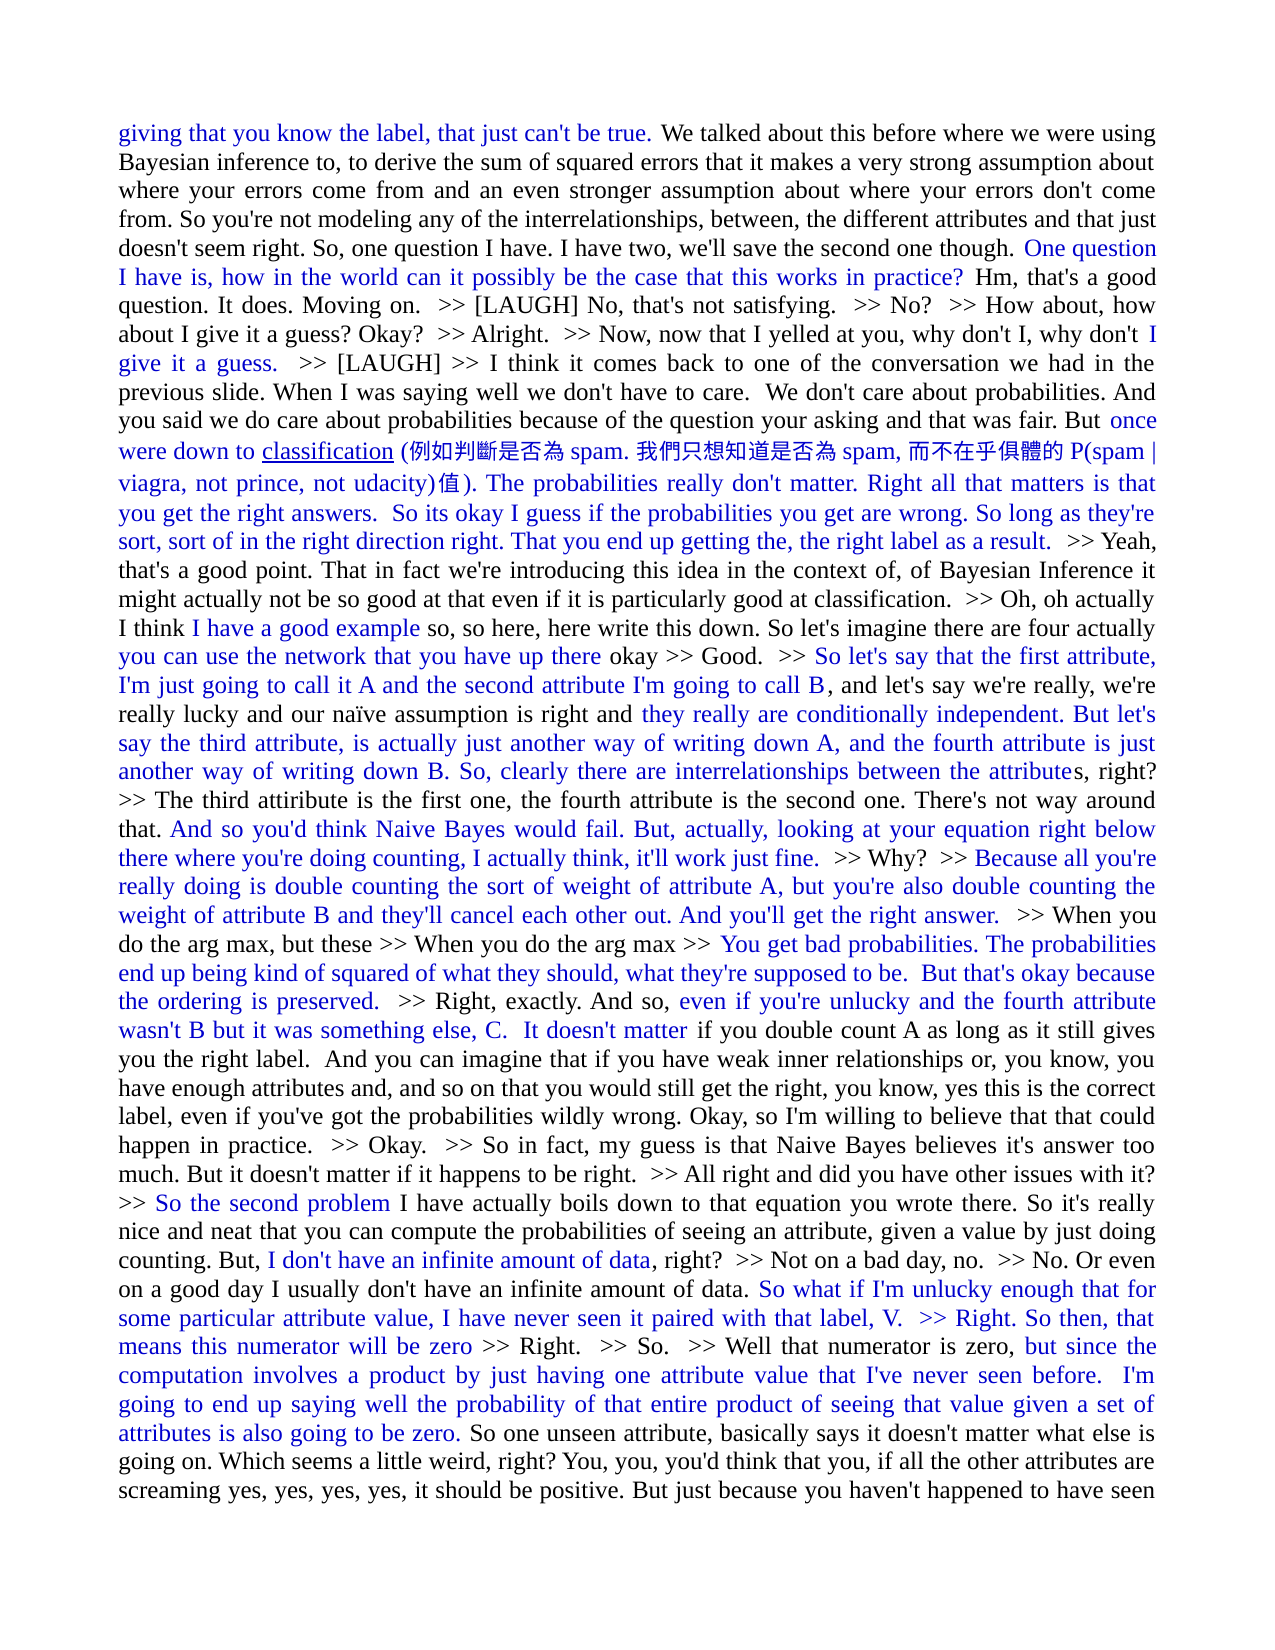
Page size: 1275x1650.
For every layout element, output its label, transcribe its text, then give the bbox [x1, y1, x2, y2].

text giving that you know the label, that just can't be true. We talked about this before where we were using Bayesian inference to, to derive the sum of squared errors that it makes a very strong assumption about where your errors come from and an even stronger assumption about where your errors don't come from. So you're not modeling any of the interrelationships, between, the different attributes and that just doesn't seem right. So, one question I have. I have two, we'll save the second one though. One question I have is, how in the world can it possibly be the case that this works in practice? Hm, that's a good question. It does. Moving on. >> [LAUGH] No, that's not satisfying. >> No? >> How about, how about I give it a guess? Okay? >> Alright. >> Now, now that I yelled at you, why don't I, why don't I give it a guess. >> [LAUGH] >> I think it comes back to one of the conversation we had in the previous slide. When I was saying well we don't have to care. We don't care about probabilities. And you said we do care about probabilities because of the question your asking and that was fair. But once were down to classification (例如判斷是否為spam. 我們只想知道是否為spam, 而不在乎俱體的P(spam | viagra, not prince, not udacity)值). The probabilities really don't matter. Right all that matters is that you get the right answers. So its okay I guess if the probabilities you get are wrong. So long as they're sort, sort of in the right direction right. That you end up getting the, the right label as a result. >> Yeah, that's a good point. That in fact we're introducing this idea in the context of, of Bayesian Inference it might actually not be so good at that even if it is particularly good at classification. >> Oh, oh actually I think I have a good example so, so here, here write this down. So let's imagine there are four actually you can use the network that you have up there okay >> Good. >> So let's say that the first attribute, I'm just going to call it A and the second attribute I'm going to call B, and let's say we're really, we're really lucky and our naïve assumption is right and they really are conditionally independent. But let's say the third attribute, is actually just another way of writing down A, and the fourth attribute is just another way of writing down B. So, clearly there are interrelationships between the attributes, right? >> The third attiribute is the first one, the fourth attribute is the second one. There's not way around that. And so you'd think Naive Bayes would fail. But, actually, looking at your equation right below there where you're doing counting, I actually think, it'll work just fine. >> Why? >> Because all you're really doing is double counting the sort of weight of attribute A, but you're also double counting the weight of attribute B and they'll cancel each other out. And you'll get the right answer. >> When you do the arg max, but these >> When you do the arg max >> You get bad probabilities. The probabilities end up being kind of squared of what they should, what they're supposed to be. But that's okay because the ordering is preserved. >> Right, exactly. And so, even if you're unlucky and the fourth attribute wasn't B but it was something else, C. It doesn't matter if you double count A as long as it still gives you the right label. And you can imagine that if you have weak inner relationships or, you know, you have enough attributes and, and so on that you would still get the right, you know, yes this is the correct label, even if you've got the probabilities wildly wrong. Okay, so I'm willing to believe that that could happen in practice. >> Okay. >> So in fact, my guess is that Naive Bayes believes it's answer too much. But it doesn't matter if it happens to be right. >> All right and did you have other issues with it? >> So the second problem I have actually boils down to that equation you wrote there. So it's really nice and neat that you can compute the probabilities of seeing an attribute, given a value by just doing counting. But, I don't have an infinite amount of data, right? >> Not on a bad day, no. >> No. Or even on a good day I usually don't have an infinite amount of data. So what if I'm unlucky enough that for some particular attribute value, I have never seen it paired with that label, V. >> Right. So then, that means this numerator will be zero >> Right. >> So. >> Well that numerator is zero, but since the computation involves a product by just having one attribute value that I've never seen before. I'm going to end up saying well the probability of that entire product of seeing that value given a set of attributes is also going to be zero. So one unseen attribute, basically says it doesn't matter what else is going on. Which seems a little weird, right? You, you, you'd think that you, if all the other attributes are screaming yes, yes, yes, yes, it should be positive. But just because you haven't happened to have seen [118, 118, 1157, 1504]
